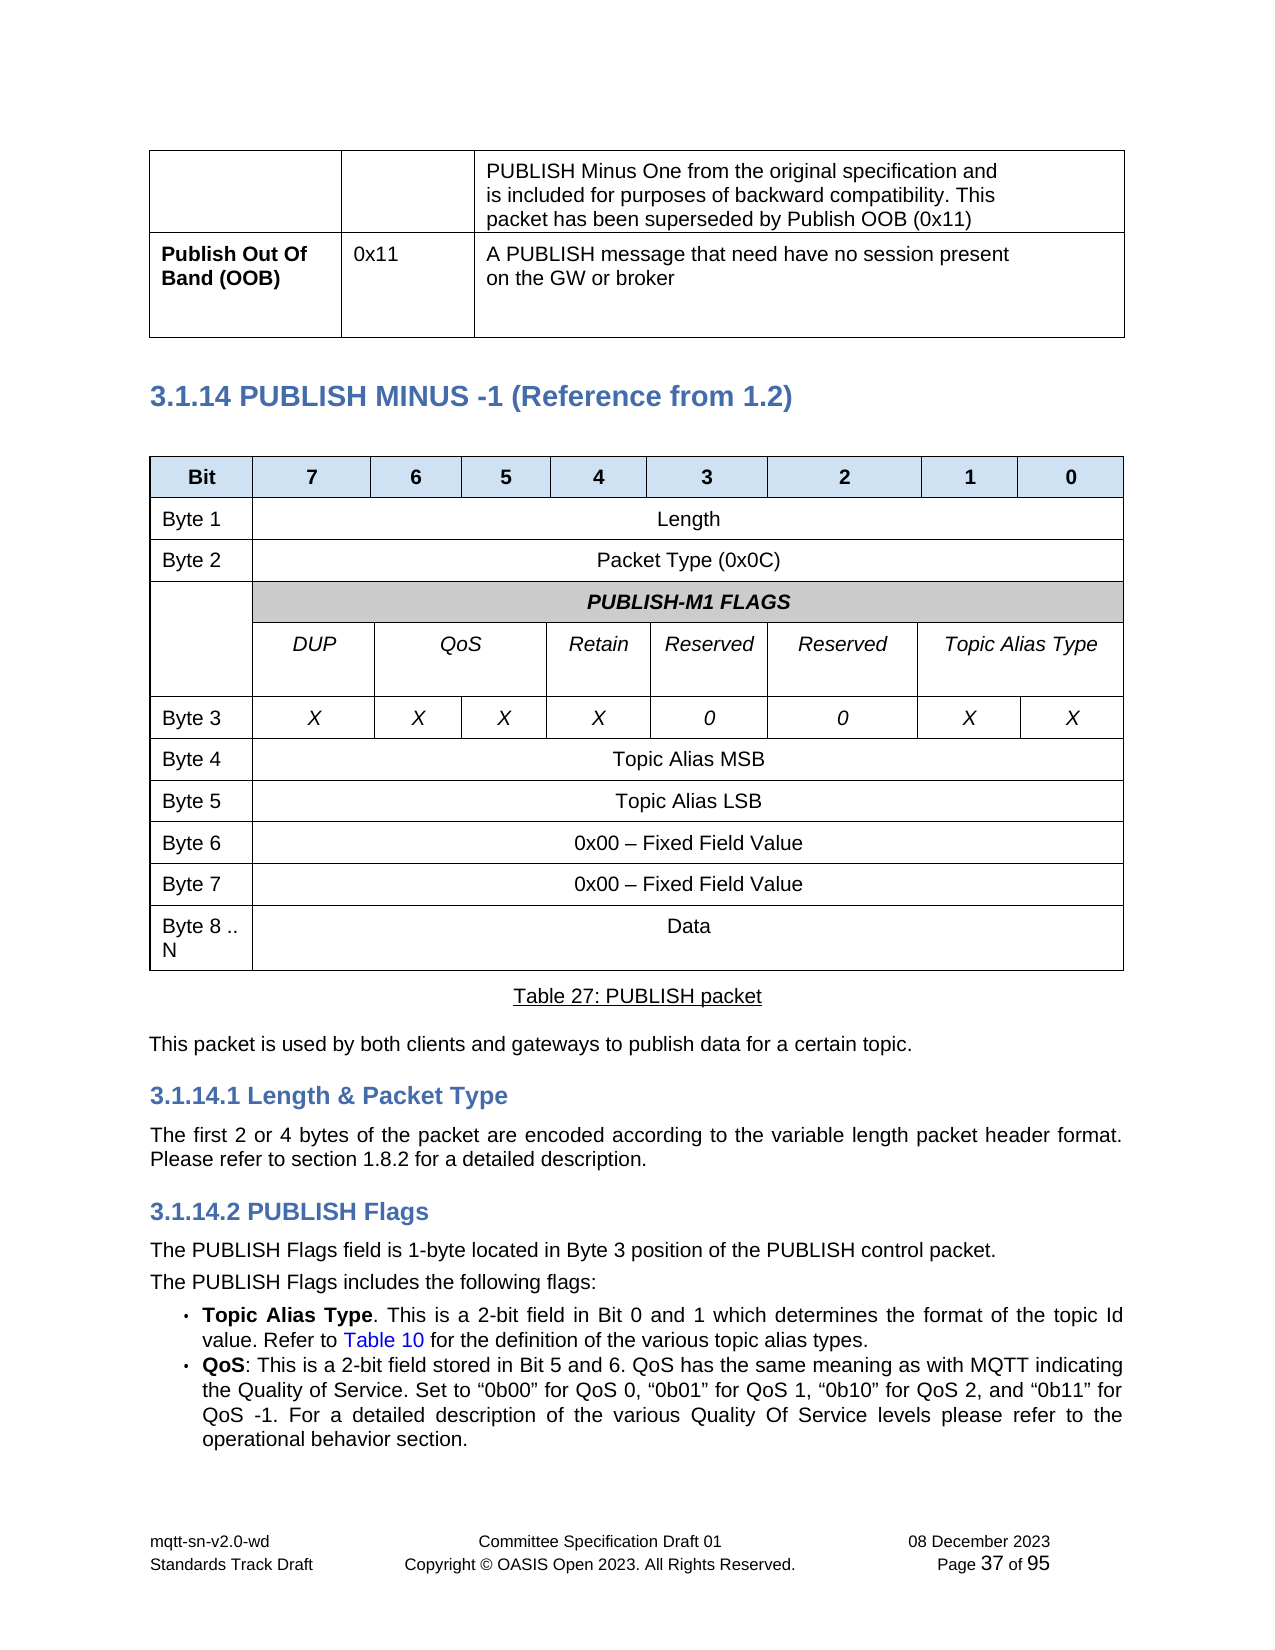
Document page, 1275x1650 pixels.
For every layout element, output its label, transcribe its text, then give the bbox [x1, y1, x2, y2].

table_cell [342, 151, 474, 232]
table_cell Length [253, 498, 1123, 539]
table_cell X [1021, 697, 1123, 738]
text Table 27: PUBLISH packet [150, 984, 1125, 1008]
table_cell Topic Alias LSB [253, 781, 1123, 821]
text The first 2 or 4 bytes of the packet are encoded according to the variable length packet header format. Please refer to section 1.8.2 for a detailed description. [150, 1122, 1124, 1171]
table_cell X [918, 697, 1020, 738]
table_header 6 [371, 457, 461, 497]
table_cell Byte 7 [151, 864, 252, 904]
table_header 0 [1018, 457, 1123, 497]
table_cell Byte 6 [151, 822, 252, 863]
table_cell Byte 4 [151, 739, 252, 779]
table_header 4 [551, 457, 646, 497]
subtitle 3.1.14.2 PUBLISH Flags [150, 1197, 1124, 1225]
table_header 5 [462, 457, 550, 497]
table_cell [150, 151, 341, 232]
text The PUBLISH Flags includes the following flags: [150, 1270, 1124, 1294]
table_cell 0x11 [342, 233, 474, 337]
table_cell Reserved [768, 623, 917, 696]
table_cell PUBLISH Minus One from the original specification and is included for purposes of backward compatibility. This packet has been superseded by Publish OOB (0x11) [475, 151, 1124, 232]
table_header Bit [151, 457, 252, 497]
table_cell Retain [547, 623, 650, 696]
subtitle 3.1.14.1 Length & Packet Type [150, 1081, 1124, 1110]
table_cell Topic Alias Type [918, 623, 1123, 696]
table_cell DUP [253, 623, 374, 696]
table_cell Publish Out Of Band (OOB) [150, 233, 341, 337]
table_header 3 [647, 457, 767, 497]
table_cell X [375, 697, 461, 738]
table_cell Byte 2 [151, 540, 252, 581]
table_cell Byte 5 [151, 781, 252, 821]
text This packet is used by both clients and gateways to publish data for a certain topic. [148, 1032, 1124, 1056]
subtitle 3.1.14 PUBLISH MINUS -1 (Reference from 1.2) [150, 379, 1125, 412]
table_header 1 [922, 457, 1017, 497]
table_cell X [253, 697, 374, 738]
list QoS: This is a 2-bit field stored in Bit 5 and 6. QoS has the same meaning as with MQTT indicating the Quality of Service. Set to “0b00” for QoS 0, “0b01” for QoS 1, “0b10” for QoS 2, and “0b11” for QoS -1. For a detailed description of the various Quality Of Service levels please refer to the operational behavior section. [181, 1352, 1124, 1451]
table_cell PUBLISH-M1 FLAGS [253, 582, 1123, 622]
table_cell Byte 8 .. N [151, 906, 252, 970]
table_cell Byte 1 [151, 498, 252, 539]
table_cell Packet Type (0x0C) [253, 540, 1123, 581]
table_cell Byte 3 [151, 697, 252, 738]
table_cell Data [253, 906, 1123, 970]
table_cell 0 [768, 697, 917, 738]
table_cell A PUBLISH message that need have no session present on the GW or broker [475, 233, 1124, 337]
table_header 7 [253, 457, 370, 497]
text The PUBLISH Flags field is 1-byte located in Byte 3 position of the PUBLISH control packet. [150, 1238, 1124, 1262]
table_cell X [462, 697, 546, 738]
list Topic Alias Type. This is a 2-bit field in Bit 0 and 1 which determines the format of the topic Id value. Refer to Table 10 for the definition of the various topic alias types. [181, 1302, 1124, 1352]
table_cell Reserved [651, 623, 767, 696]
table_header 2 [768, 457, 921, 497]
table_cell 0x00 – Fixed Field Value [253, 822, 1123, 863]
table_cell QoS [375, 623, 546, 696]
table_cell 0x00 – Fixed Field Value [253, 864, 1123, 904]
table_cell X [547, 697, 650, 738]
table_cell 0 [651, 697, 767, 738]
table_cell Topic Alias MSB [253, 739, 1123, 779]
table_cell [151, 582, 252, 696]
